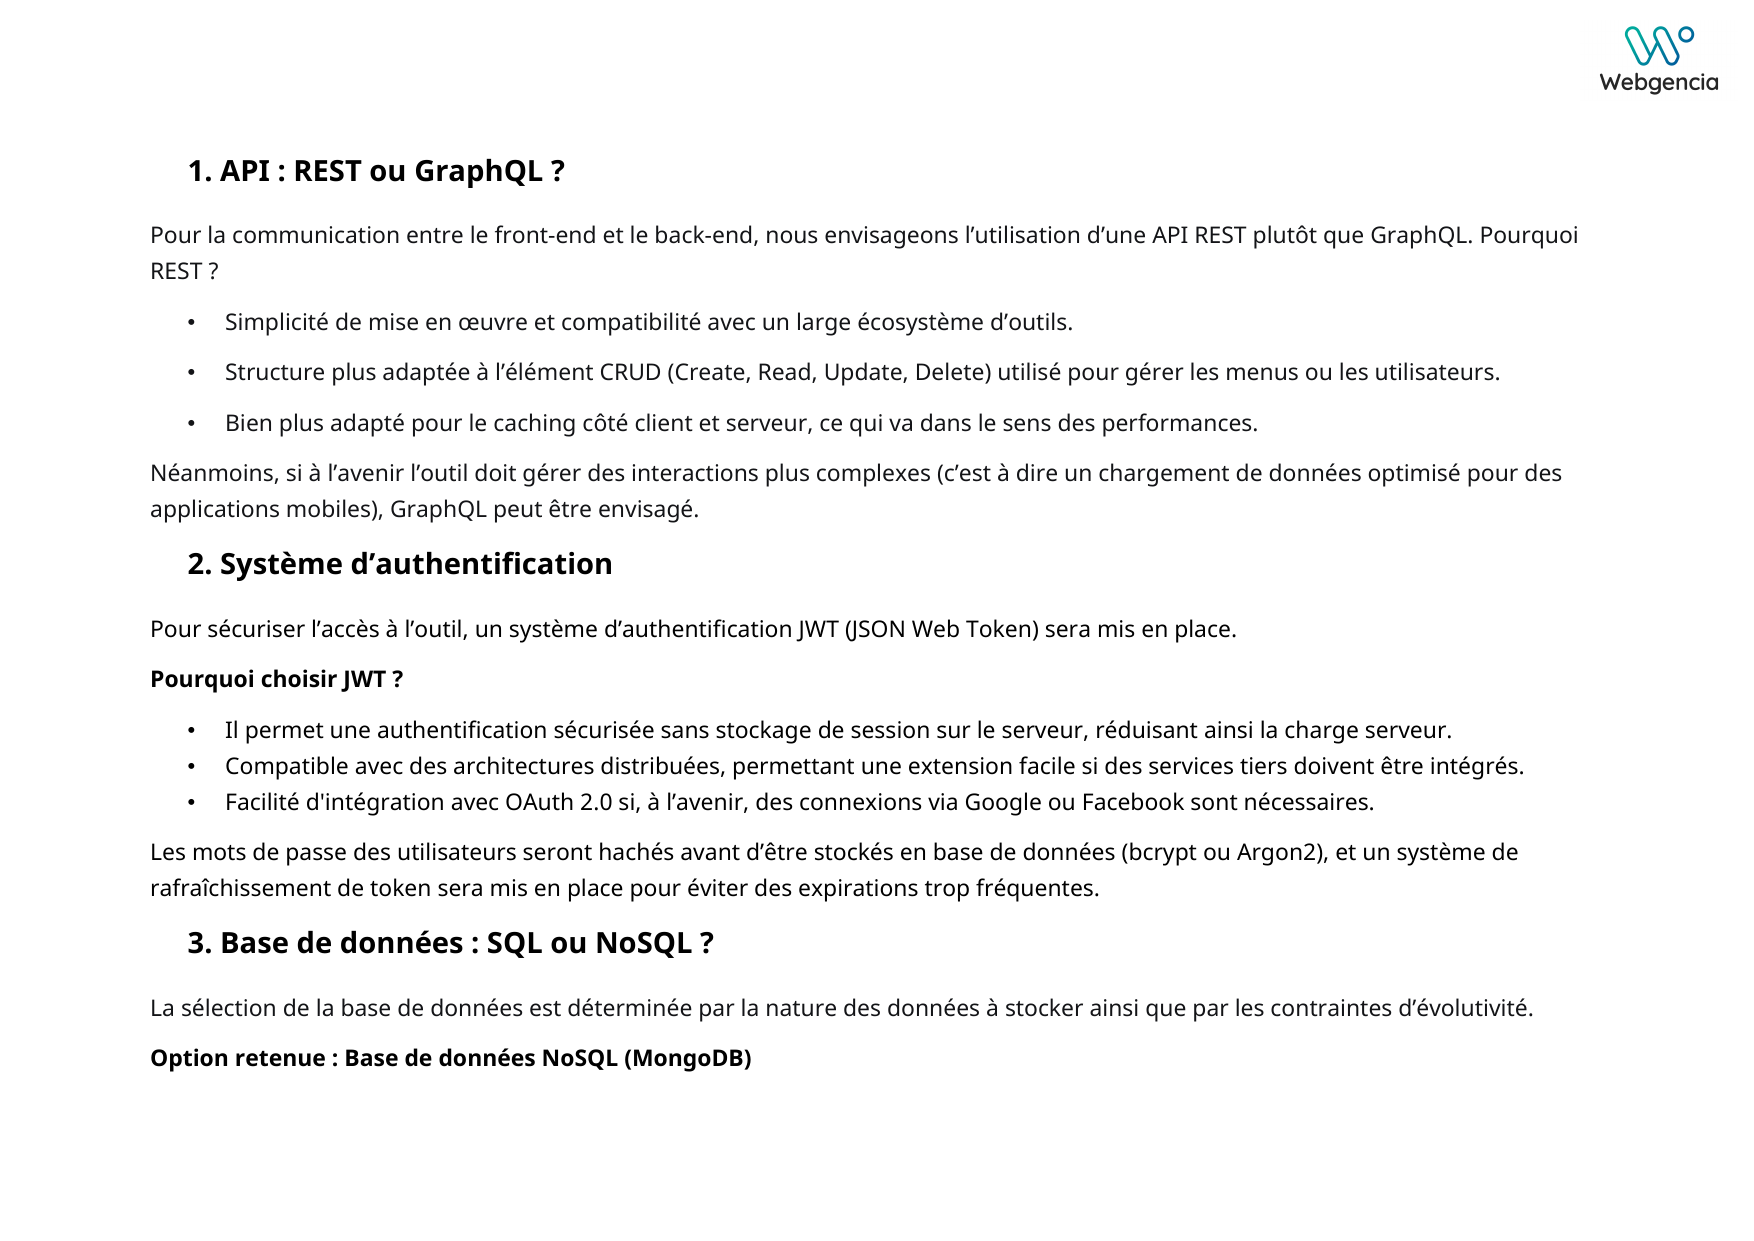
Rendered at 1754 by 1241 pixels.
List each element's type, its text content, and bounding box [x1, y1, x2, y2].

picture [1580, 20, 1739, 101]
list Structure plus adaptée à l’élément CRUD (Create, Read, Update, Delete) utilisé pour gérer les menus ou les utilisateurs. [187, 356, 1604, 387]
text Pourquoi choisir JWT ? [150, 663, 1604, 694]
subtitle 1. API : REST ou GraphQL ? [187, 150, 1604, 190]
subtitle 2. Système d’authentification [187, 544, 1604, 583]
list Simplicité de mise en œuvre et compatibilité avec un large écosystème d’outils. [187, 306, 1604, 337]
subtitle 3. Base de données : SQL ou NoSQL ? [187, 923, 1604, 962]
list Compatible avec des architectures distribuées, permettant une extension facile si des services tiers doivent être intégrés. [187, 750, 1604, 781]
text Néanmoins, si à l’avenir l’outil doit gérer des interactions plus complexes (c’est à dire un chargement de données optimisé pour des applications mobiles), GraphQL peut être envisagé. [150, 457, 1604, 524]
text Pour la communication entre le front-end et le back-end, nous envisageons l’utilisation d’une API REST plutôt que GraphQL. Pourquoi REST ? [150, 219, 1604, 286]
list Bien plus adapté pour le caching côté client et serveur, ce qui va dans le sens des performances. [187, 407, 1604, 438]
text Option retenue : Base de données NoSQL (MongoDB) [150, 1042, 1604, 1074]
list Facilité d'intégration avec OAuth 2.0 si, à l’avenir, des connexions via Google ou Facebook sont nécessaires. [187, 786, 1604, 817]
text Pour sécuriser l’accès à l’outil, un système d’authentification JWT (JSON Web Token) sera mis en place. [150, 613, 1604, 644]
text La sélection de la base de données est déterminée par la nature des données à stocker ainsi que par les contraintes d’évolutivité. [150, 992, 1604, 1023]
text Les mots de passe des utilisateurs seront hachés avant d’être stockés en base de données (bcrypt ou Argon2), et un système de rafraîchissement de token sera mis en place pour éviter des expirations trop fréquentes. [150, 836, 1604, 903]
list Il permet une authentification sécurisée sans stockage de session sur le serveur, réduisant ainsi la charge serveur. [187, 714, 1604, 745]
